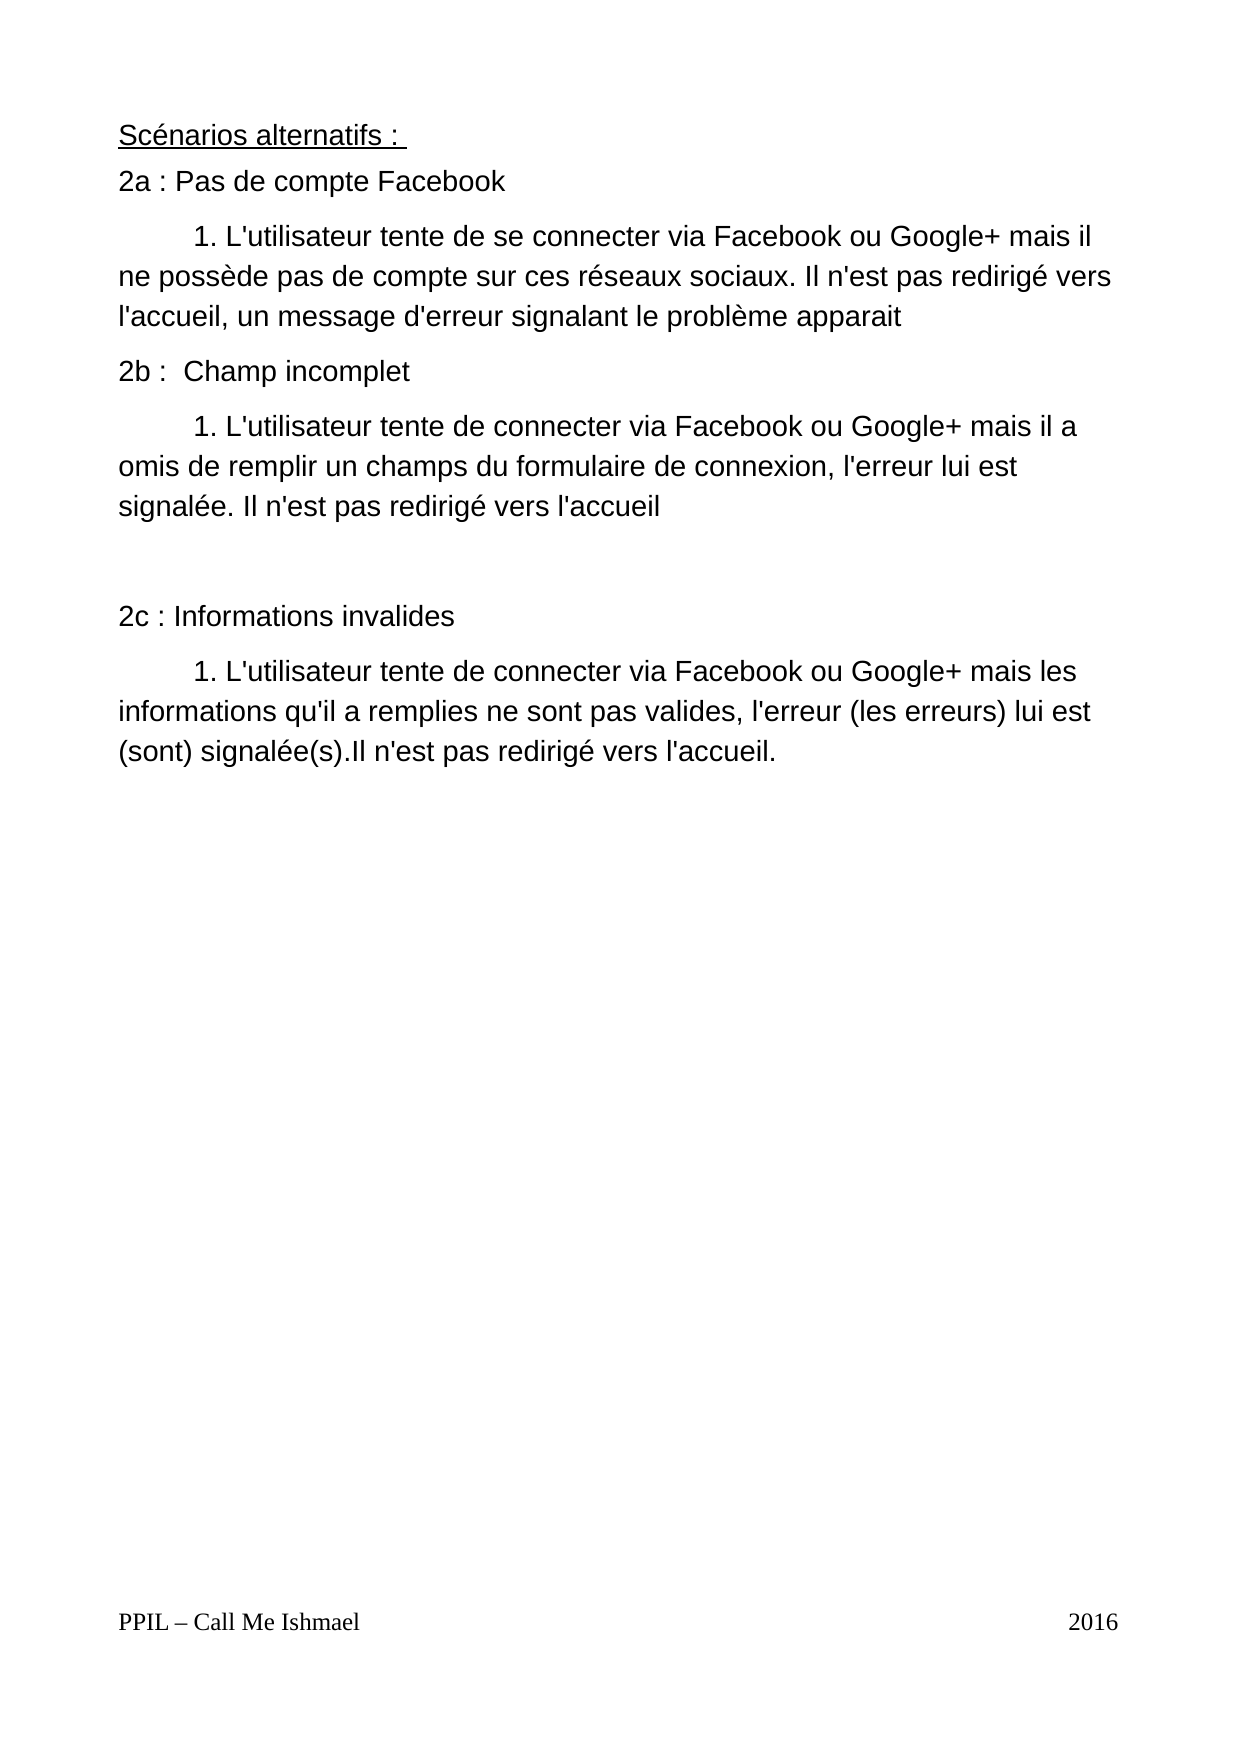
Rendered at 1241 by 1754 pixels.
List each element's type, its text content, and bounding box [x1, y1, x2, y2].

text 2b : Champ incomplet [118, 354, 1122, 388]
text 1. L'utilisateur tente de connecter via Facebook ou Google+ mais il a omis de remplir un champs du formulaire de connexion, l'erreur lui est signalée. Il n'est pas redirigé vers l'accueil [118, 409, 1122, 523]
text 2c : Informations invalides [118, 599, 1122, 632]
text 1. L'utilisateur tente de se connecter via Facebook ou Google+ mais il ne possède pas de compte sur ces réseaux sociaux. Il n'est pas redirigé vers l'accueil, un message d'erreur signalant le problème apparait [118, 219, 1122, 333]
text 2a : Pas de compte Facebook [118, 164, 1122, 198]
subtitle Scénarios alternatifs : [118, 118, 1122, 152]
text 1. L'utilisateur tente de connecter via Facebook ou Google+ mais les informations qu'il a remplies ne sont pas valides, l'erreur (les erreurs) lui est (sont) signalée(s).Il n'est pas redirigé vers l'accueil. [118, 654, 1122, 768]
